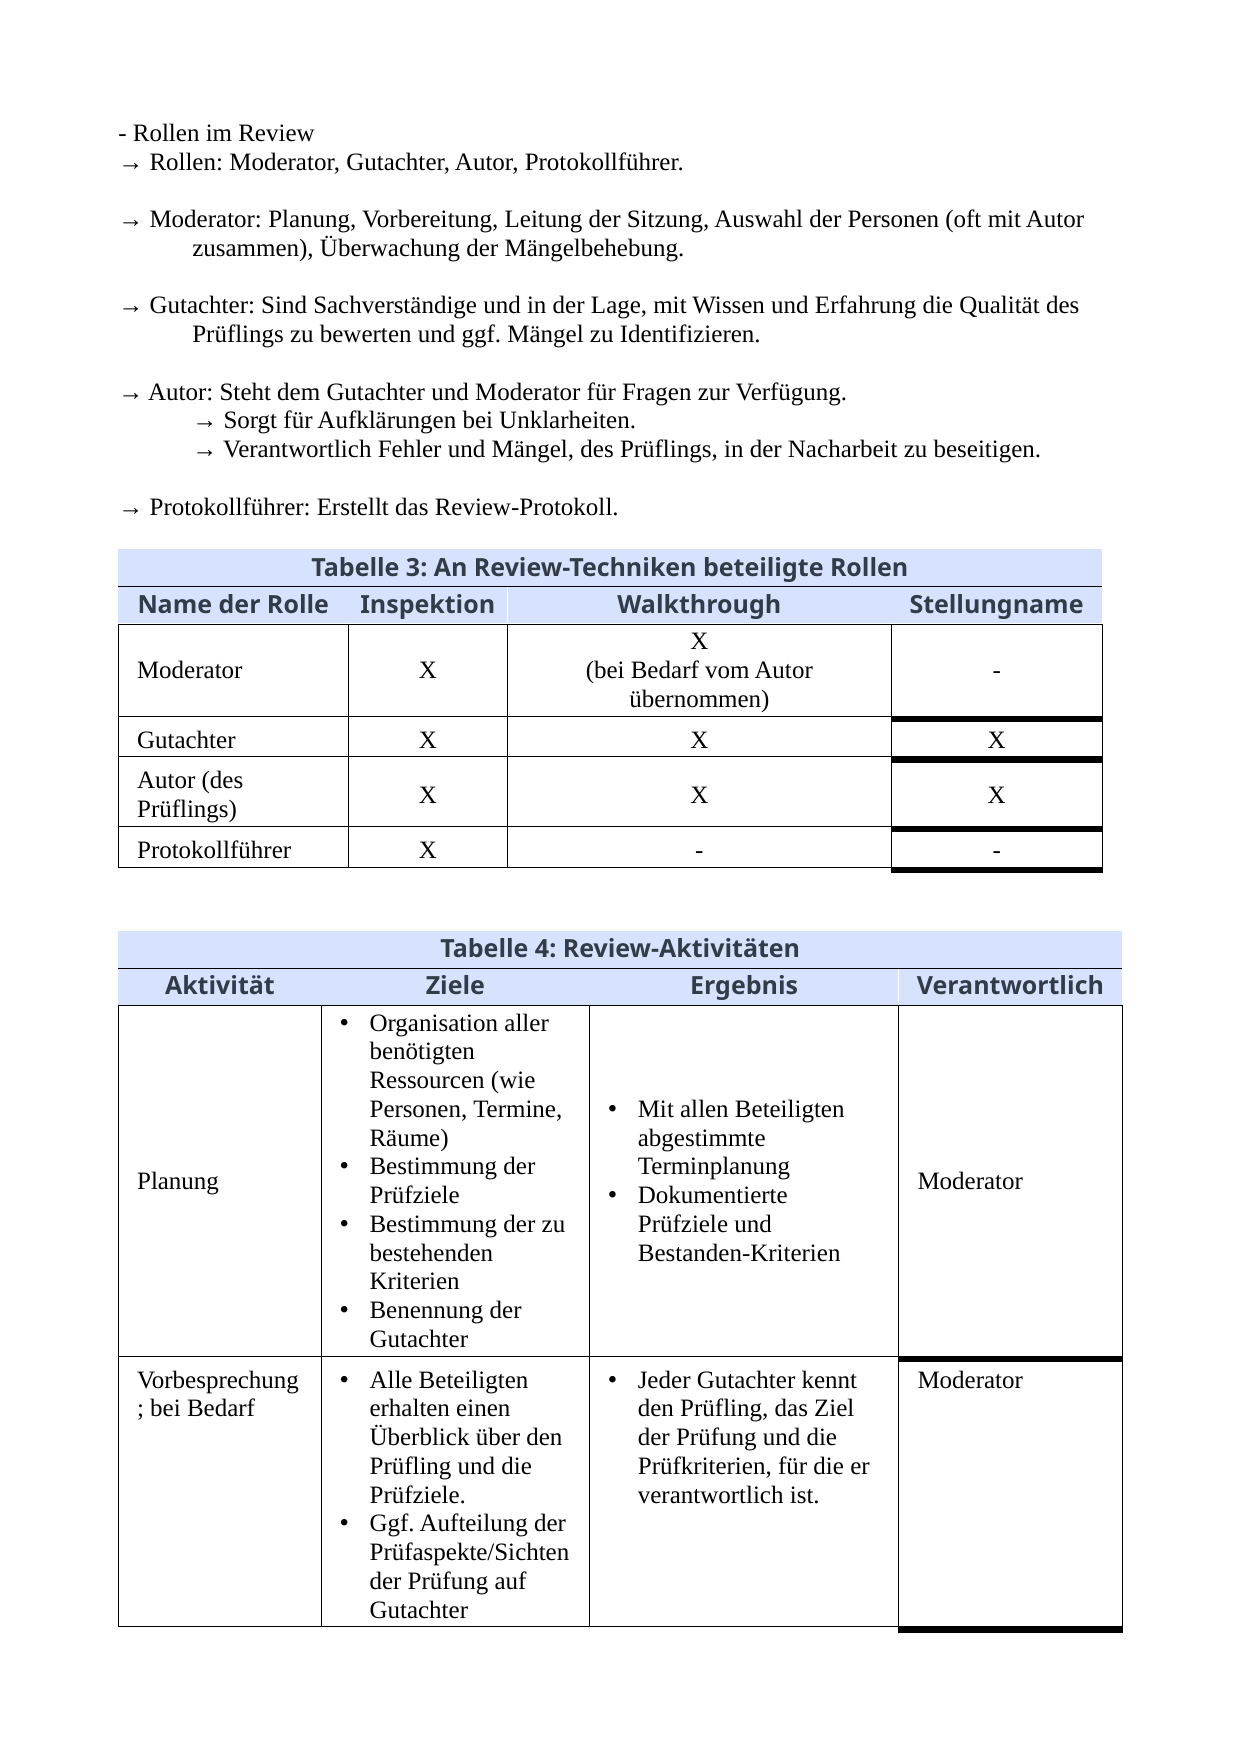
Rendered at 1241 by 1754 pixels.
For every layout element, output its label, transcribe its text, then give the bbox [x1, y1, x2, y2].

table_cell X [892, 763, 1102, 826]
text zusammen), Überwachung der Mängelbehebung. [118, 233, 1122, 262]
table_cell Jeder Gutachter kennt den Prüfling, das Ziel der Prüfung und die Prüfkriterien, für die er verantwortlich ist. [590, 1357, 898, 1626]
table_cell Mit allen Beteiligten abgestimmte Terminplanung Dokumentierte Prüfziele und Bestanden-Kriterien [590, 1006, 898, 1356]
table_header Tabelle 4: Review-Aktivitäten [118, 931, 1122, 968]
text → Autor: Steht dem Gutachter und Moderator für Fragen zur Verfügung. [118, 377, 1122, 406]
table_cell Moderator [899, 1006, 1122, 1356]
table_cell Walkthrough [508, 587, 891, 623]
table_cell Stellungname [891, 587, 1102, 623]
table_cell X [892, 722, 1102, 756]
table_cell Moderator [899, 1362, 1122, 1626]
table_cell Planung [119, 1006, 321, 1356]
text → Protokollführer: Erstellt das Review-Protokoll. [118, 492, 1122, 521]
table_cell - [892, 832, 1102, 867]
table_cell Vorbesprechung; bei Bedarf [119, 1357, 321, 1626]
table_cell Ziele [321, 969, 589, 1005]
table_cell Alle Beteiligten erhalten einen Überblick über den Prüfling und die Prüfziele. Ggf. Aufteilung der Prüfaspekte/Sichten der Prüfung auf Gutachter Verteilung aller benötigten Unterlagen Klären von organisatorischen und fachlichen Fragen [322, 1357, 589, 1626]
table_cell Gutachter [119, 717, 348, 756]
table_cell X [349, 625, 507, 716]
table_cell Name der Rolle [118, 587, 348, 623]
table_cell Moderator [119, 625, 348, 716]
table_header Tabelle 3: An Review-Techniken beteiligte Rollen [118, 549, 1102, 586]
table_cell Organisation aller benötigten Ressourcen (wie Personen, Termine, Räume) Bestimmung der Prüfziele Bestimmung der zu bestehenden Kriterien Benennung der Gutachter [322, 1006, 589, 1356]
text → Verantwortlich Fehler und Mängel, des Prüflings, in der Nacharbeit zu beseitigen. [118, 434, 1122, 463]
text → Sorgt für Aufklärungen bei Unklarheiten. [118, 406, 1122, 434]
table_cell X [349, 827, 507, 867]
table_cell Inspektion [348, 587, 507, 623]
table_cell X [349, 717, 507, 756]
table_cell Aktivität [118, 969, 321, 1005]
table_cell X [349, 757, 507, 826]
table_cell X [508, 717, 891, 756]
table_cell - [508, 827, 891, 867]
text - Rollen im Review [118, 118, 1122, 147]
table_cell Ergebnis [589, 969, 898, 1005]
text → Gutachter: Sind Sachverständige und in der Lage, mit Wissen und Erfahrung die Qualität des Prüflings zu bewerten und ggf. Mängel zu Identifizieren. [118, 291, 1122, 348]
table_cell - [892, 625, 1102, 716]
table_cell Autor (des Prüflings) [119, 757, 348, 826]
text → Moderator: Planung, Vorbereitung, Leitung der Sitzung, Auswahl der Personen (oft mit Autor [118, 204, 1122, 233]
text → Rollen: Moderator, Gutachter, Autor, Protokollführer. [118, 147, 1122, 176]
table_cell X (bei Bedarf vom Autor übernommen) [508, 625, 891, 716]
table_cell Verantwortlich [899, 969, 1122, 1005]
table_cell Protokollführer [119, 827, 348, 867]
table_cell X [508, 757, 891, 826]
